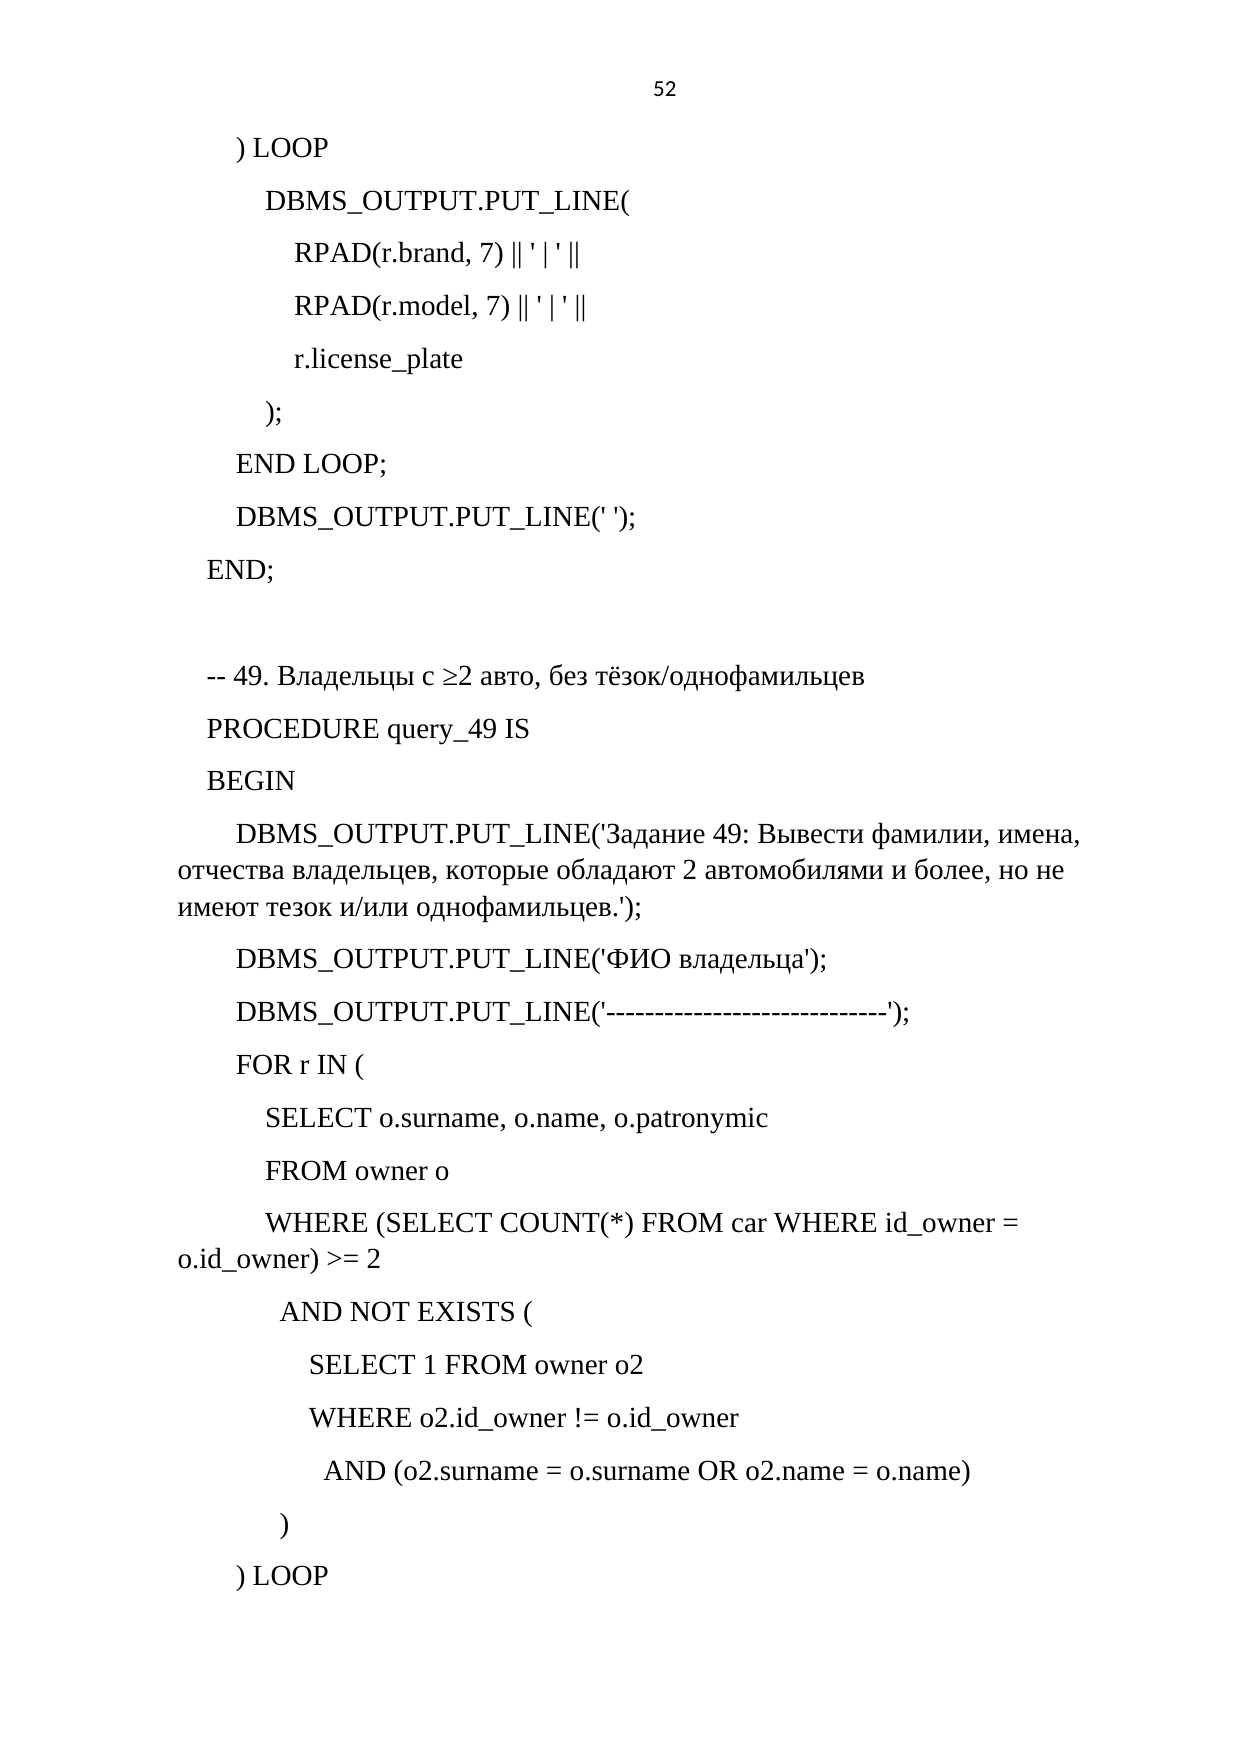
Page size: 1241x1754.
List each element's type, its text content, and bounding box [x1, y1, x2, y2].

text ) [177, 1506, 1152, 1539]
text DBMS_OUTPUT.PUT_LINE('ФИО владельца'); [177, 941, 1152, 975]
text RPAD(r.brand, 7) || ' | ' || [177, 235, 1152, 269]
text SELECT 1 FROM owner o2 [177, 1347, 1152, 1381]
text END LOOP; [177, 447, 1152, 480]
text WHERE o2.id_owner != o.id_owner [177, 1400, 1152, 1434]
text DBMS_OUTPUT.PUT_LINE('-----------------------------'); [177, 994, 1152, 1028]
text AND (o2.surname = o.surname OR o2.name = o.name) [177, 1453, 1152, 1486]
text r.license_plate [177, 341, 1152, 374]
text WHERE (SELECT COUNT(*) FROM car WHERE id_owner = o.id_owner) >= 2 [177, 1206, 1152, 1275]
text FOR r IN ( [177, 1047, 1152, 1081]
text ) LOOP [177, 130, 1152, 163]
text -- 49. Владельцы с ≥2 авто, без тёзок/однофамильцев [177, 658, 1152, 691]
text DBMS_OUTPUT.PUT_LINE(' '); [177, 499, 1152, 533]
text ) LOOP [177, 1558, 1152, 1592]
text END; [177, 552, 1152, 586]
text DBMS_OUTPUT.PUT_LINE('Задание 49: Вывести фамилии, имена, отчества владельцев, которые обладают 2 автомобилями и более, но не имеют тезок и/или однофамильцев.'); [177, 816, 1152, 922]
text BEGIN [177, 763, 1152, 797]
text SELECT o.surname, o.name, o.patronymic [177, 1100, 1152, 1133]
text AND NOT EXISTS ( [177, 1294, 1152, 1328]
text RPAD(r.model, 7) || ' | ' || [177, 288, 1152, 322]
text FROM owner o [177, 1153, 1152, 1186]
text ); [177, 394, 1152, 427]
text DBMS_OUTPUT.PUT_LINE( [177, 183, 1152, 216]
text PROCEDURE query_49 IS [177, 711, 1152, 744]
